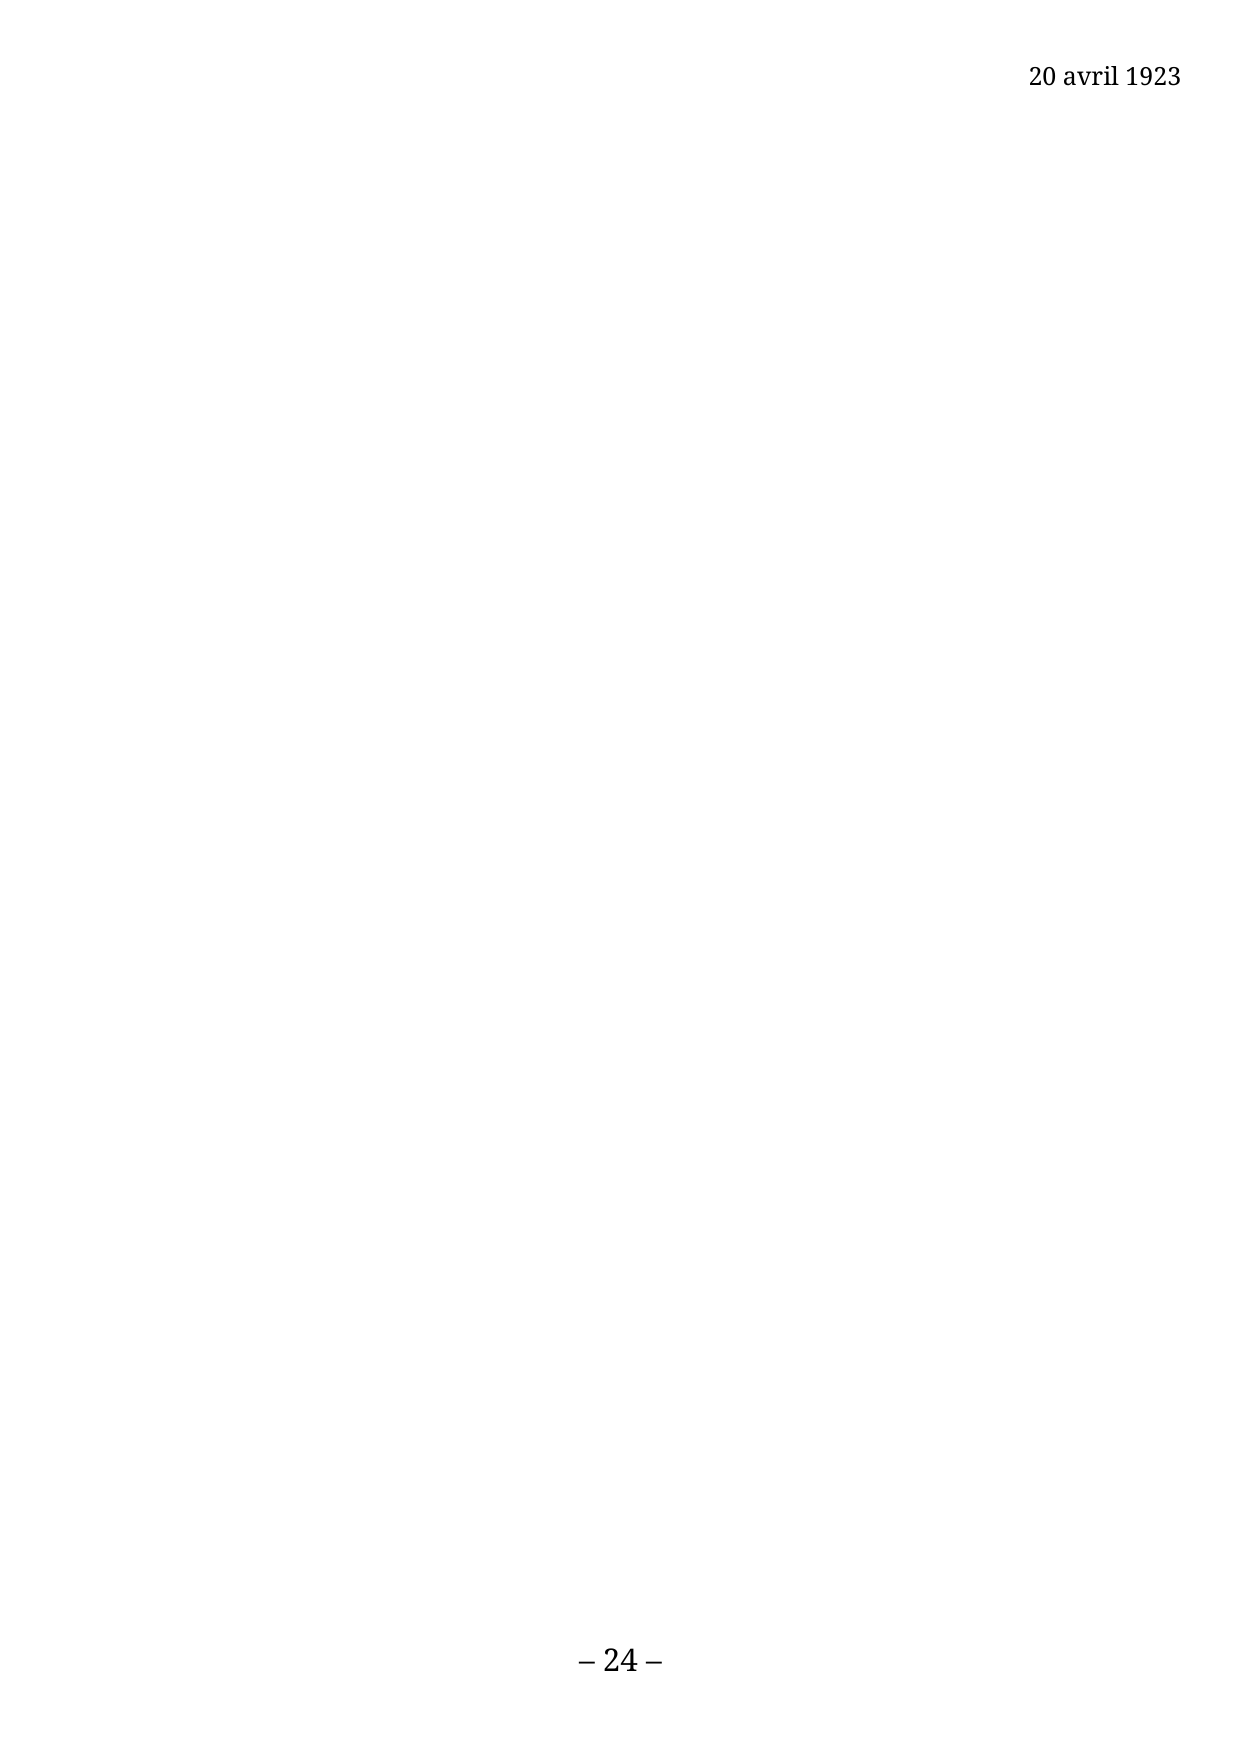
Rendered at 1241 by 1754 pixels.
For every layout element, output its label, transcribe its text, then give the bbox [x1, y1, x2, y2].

text 20 avril 1923 [59, 59, 1181, 93]
